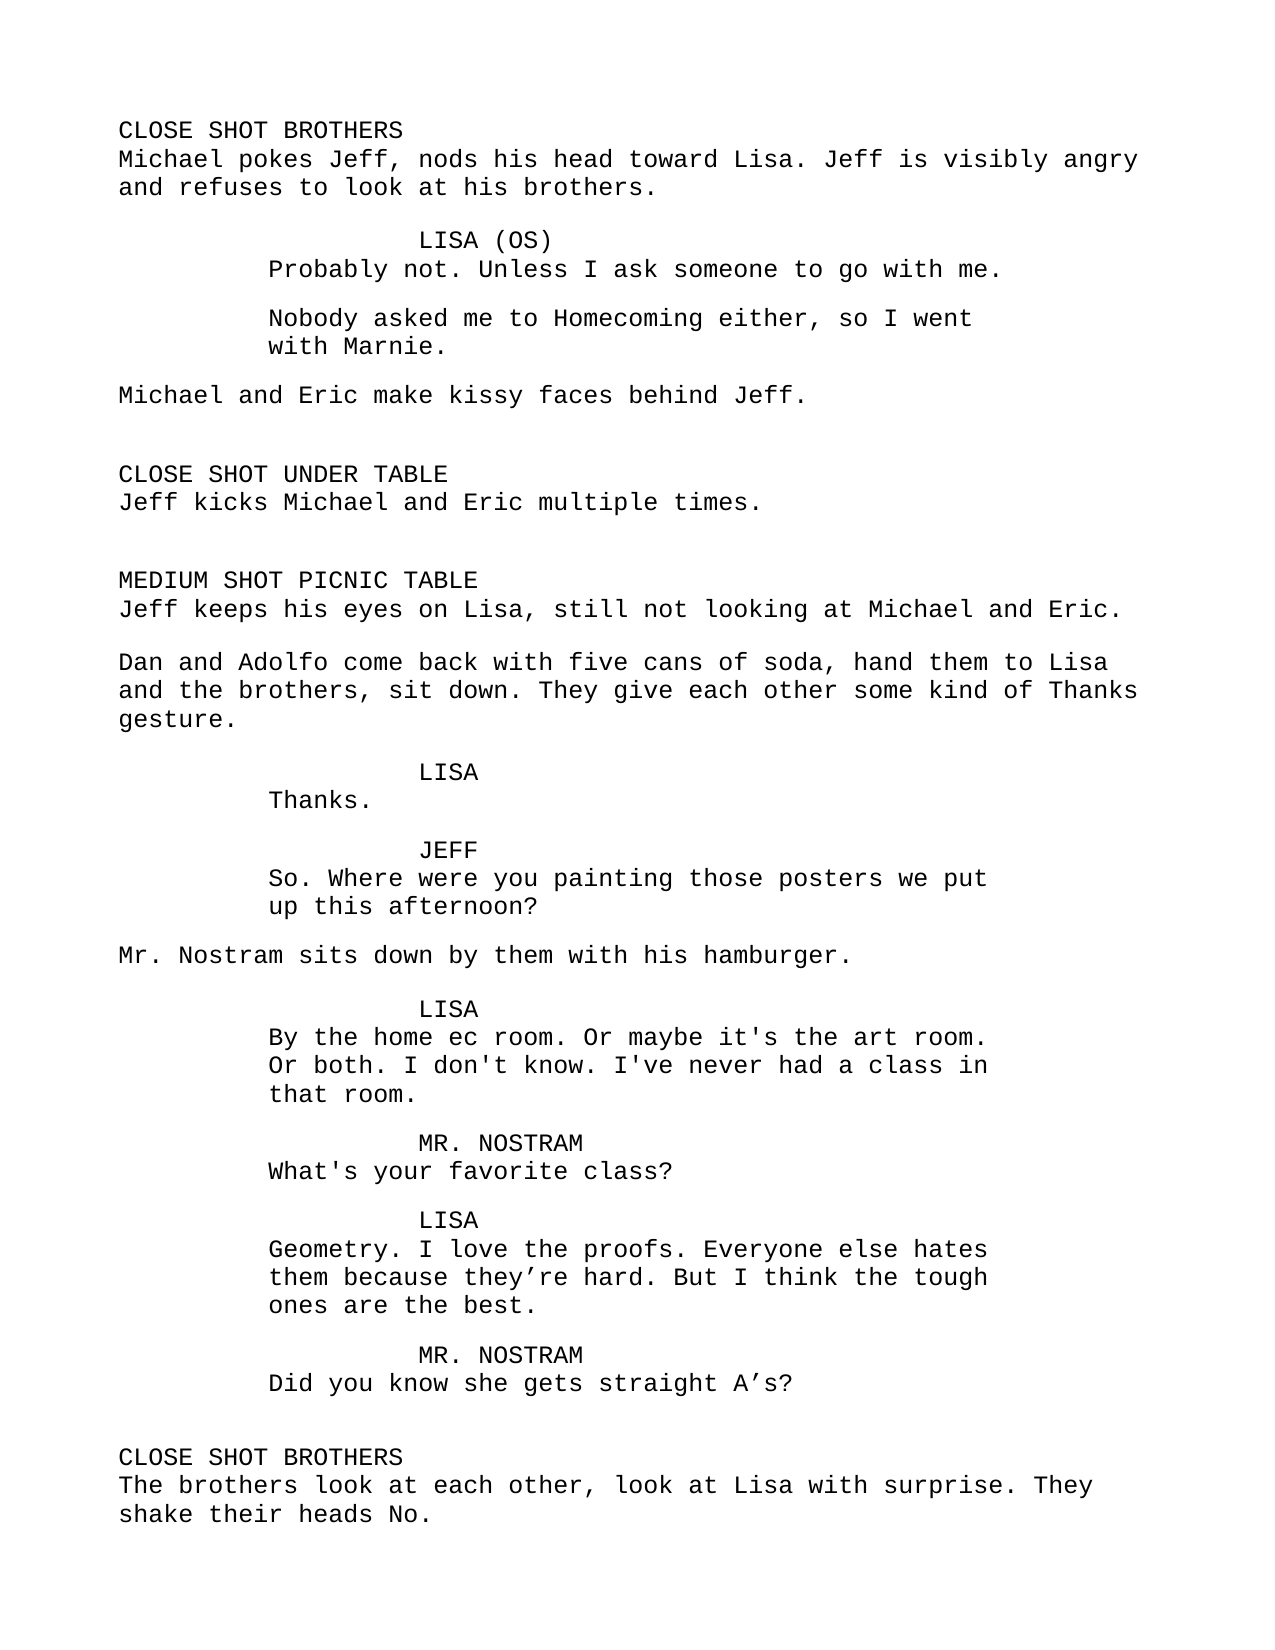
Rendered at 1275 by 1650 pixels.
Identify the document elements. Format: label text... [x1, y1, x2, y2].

text JEFF [118, 837, 1157, 866]
text MR. NOSTRAM [118, 1342, 1157, 1371]
subtitle MEDIUM SHOT PICNIC TABLE [118, 568, 1157, 596]
subtitle CLOSE SHOT BROTHERS [118, 1445, 1157, 1473]
text So. Where were you painting those posters we put up this afternoon? [268, 866, 1007, 922]
subtitle CLOSE SHOT UNDER TABLE [118, 461, 1157, 490]
text Probably not. Unless I ask someone to go with me. [268, 256, 1007, 285]
text Jeff kicks Michael and Eric multiple times. [118, 490, 1157, 518]
text Dan and Adolfo come back with five cans of soda, hand them to Lisa and the brothers, sit down. They give each other some kind of Thanks gesture. [118, 650, 1157, 735]
subtitle CLOSE SHOT BROTHERS [118, 118, 1157, 146]
text LISA (OS) [118, 228, 1157, 256]
text Thanks. [268, 788, 1007, 816]
text By the home ec room. Or maybe it's the art room. Or both. I don't know. I've never had a class in that room. [268, 1025, 1007, 1110]
text The brothers look at each other, look at Lisa with surprise. They shake their heads No. [118, 1473, 1157, 1530]
text What's your favorite class? [268, 1159, 1007, 1187]
text LISA [118, 1208, 1157, 1236]
text MR. NOSTRAM [118, 1131, 1157, 1159]
text Mr. Nostram sits down by them with his hamburger. [118, 943, 1157, 971]
text Did you know she gets straight A’s? [268, 1371, 1007, 1399]
text Michael pokes Jeff, nods his head toward Lisa. Jeff is visibly angry and refuses to look at his brothers. [118, 146, 1157, 203]
text Jeff keeps his eyes on Lisa, still not looking at Michael and Eric. [118, 596, 1157, 625]
text LISA [118, 760, 1157, 788]
text Michael and Eric make kissy faces behind Jeff. [118, 383, 1157, 411]
text LISA [118, 996, 1157, 1025]
text Nobody asked me to Homecoming either, so I went with Marnie. [268, 306, 1007, 362]
text Geometry. I love the proofs. Everyone else hates them because they’re hard. But I think the tough ones are the best. [268, 1236, 1007, 1321]
